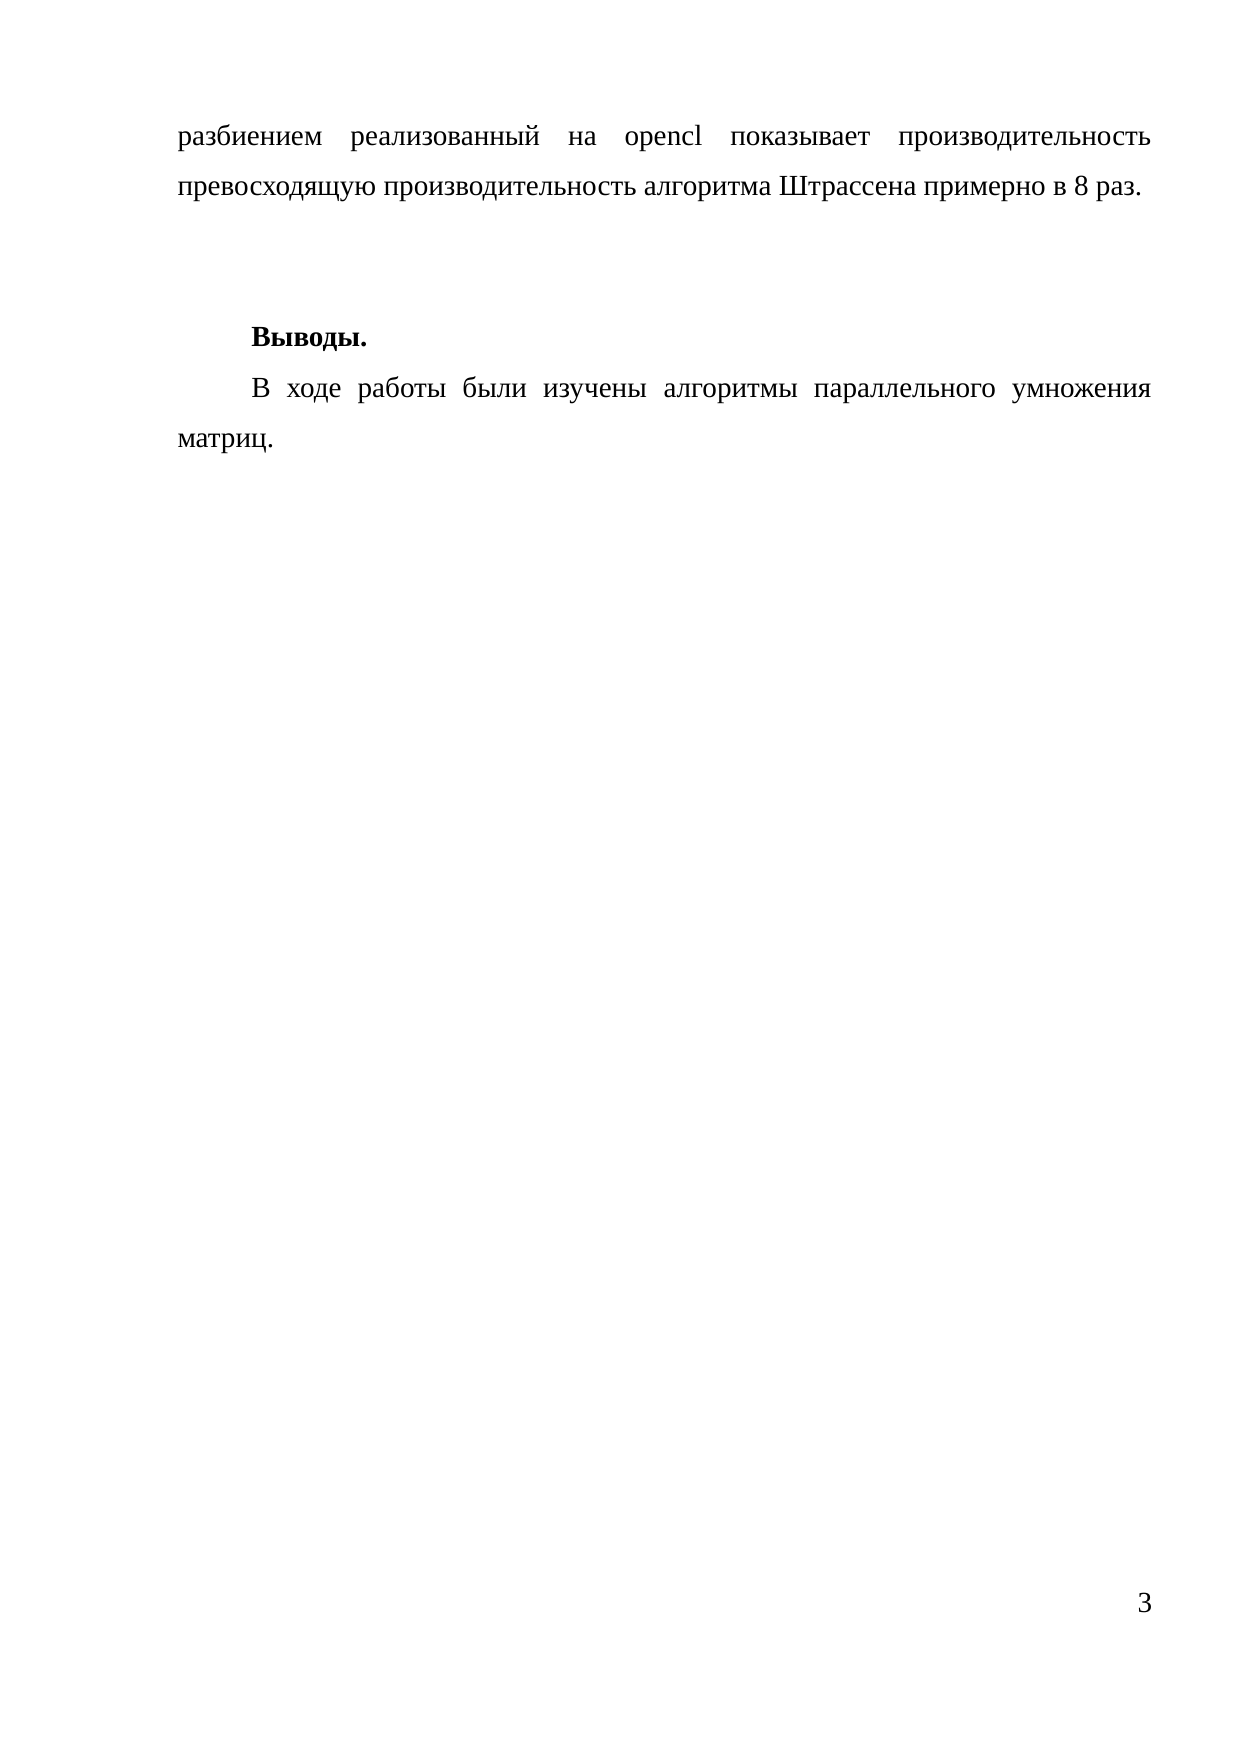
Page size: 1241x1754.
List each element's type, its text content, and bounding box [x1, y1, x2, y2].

text Выводы. [177, 319, 1152, 353]
text В ходе работы были изучены алгоритмы параллельного умножения матриц. [177, 370, 1152, 453]
text разбиением реализованный на opencl показывает производительность превосходящую производительность алгоритма Штрассена примерно в 8 раз. [177, 118, 1152, 202]
